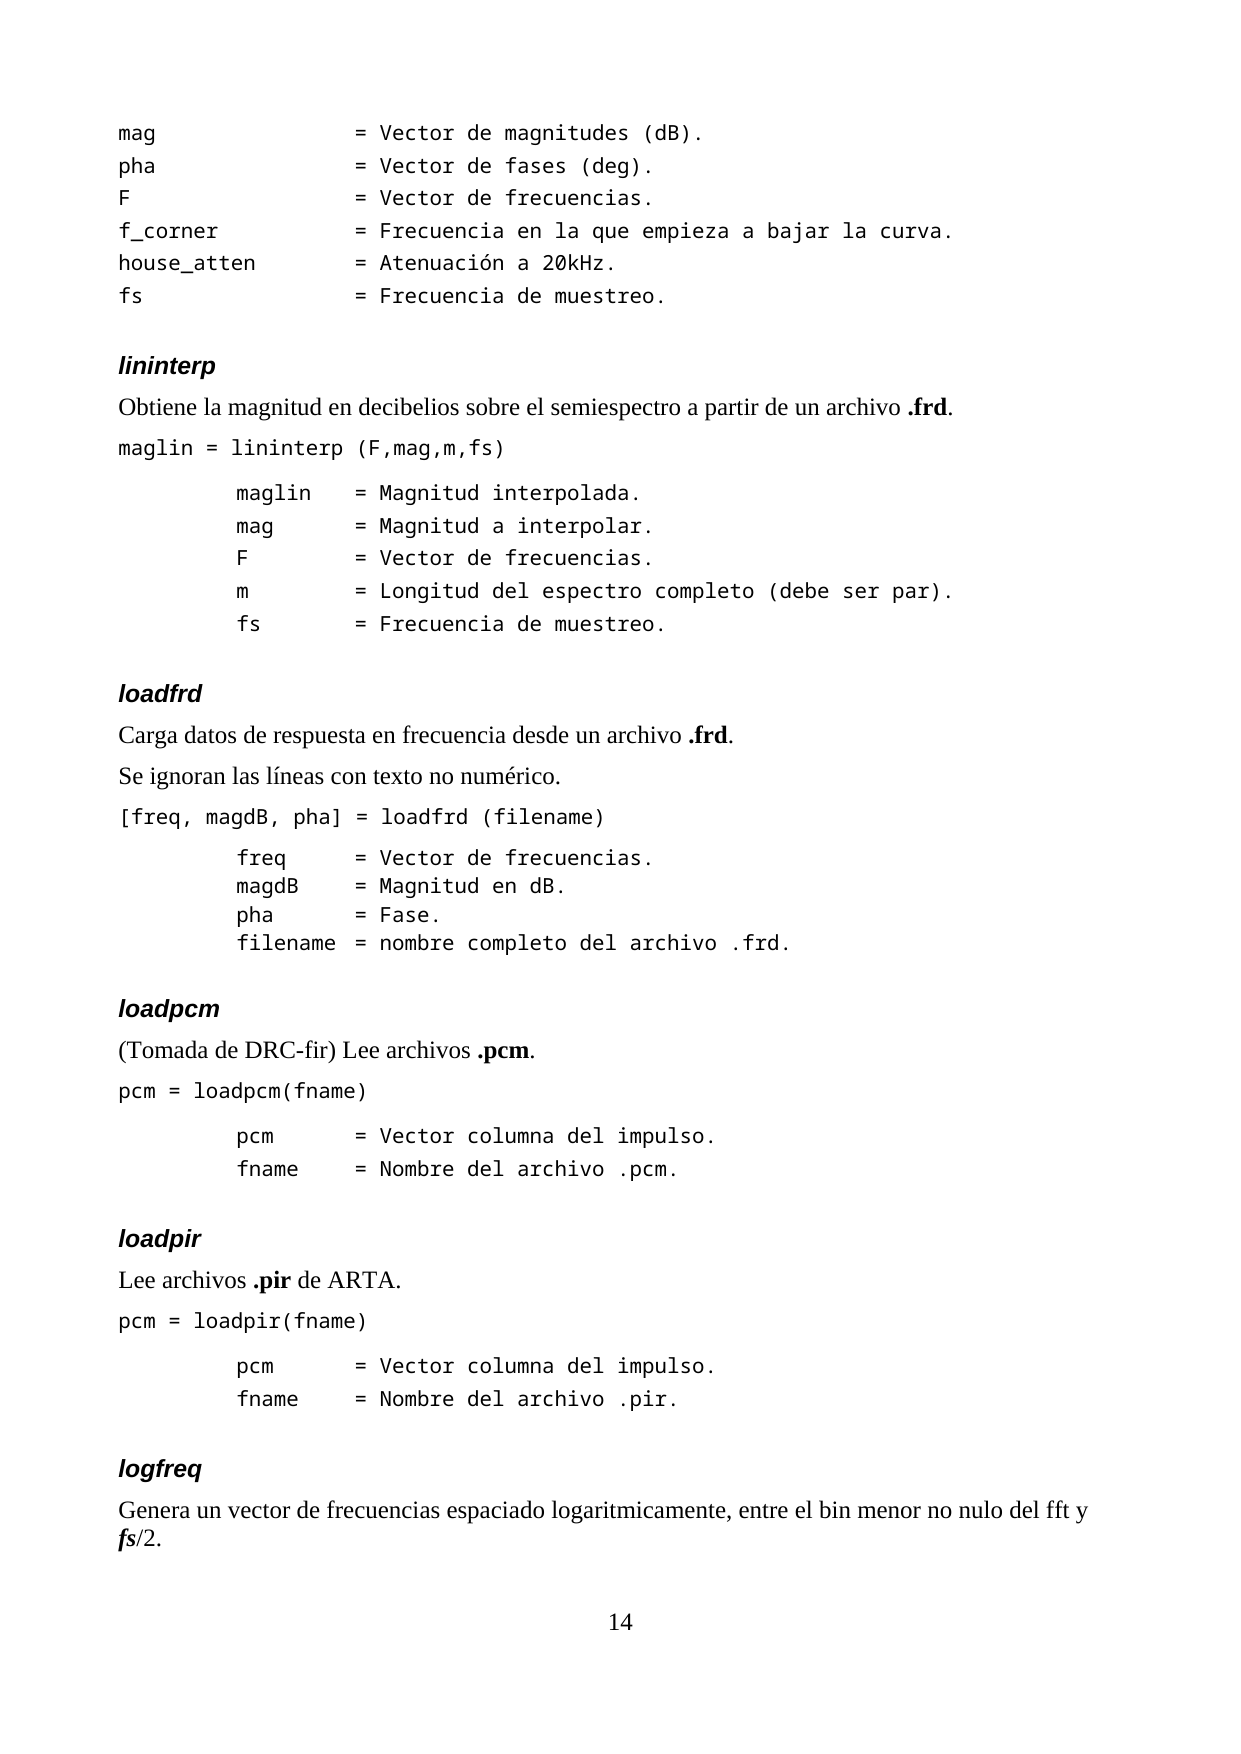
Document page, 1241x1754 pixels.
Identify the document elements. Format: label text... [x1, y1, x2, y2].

text maglin = lininterp (F,mag,m,fs) [118, 433, 1122, 462]
subtitle loadpcm [118, 994, 1122, 1023]
text maglin = Magnitud interpolada. mag = Magnitud a interpolar. F = Vector de frecuencias. m = Longitud del espectro completo (debe ser par). fs = Frecuencia de muestreo. [118, 478, 1122, 637]
text pcm = loadpir(fname) [118, 1306, 1122, 1334]
text Genera un vector de frecuencias espaciado logaritmicamente, entre el bin menor no nulo del fft y fs⁠/⁠2. [118, 1495, 1122, 1552]
subtitle loadfrd [118, 679, 1122, 707]
text pcm = Vector columna del impulso. fname = Nombre del archivo .pir. [118, 1351, 1122, 1412]
text pcm = Vector columna del impulso. fname = Nombre del archivo .pcm. [118, 1121, 1122, 1182]
text [freq, magdB, pha] = loadfrd (filename) [118, 802, 1122, 831]
text freq = Vector de frecuencias. magdB = Magnitud en dB. pha = Fase. filename = nombre completo del archivo .frd. [118, 843, 1122, 957]
text mag = Vector de magnitudes (dB). pha = Vector de fases (deg). F = Vector de frecuencias. f_corner = Frecuencia en la que empieza a bajar la curva. house_atten = Atenuación a 20kHz. fs = Frecuencia de muestreo. [118, 118, 1122, 309]
text pcm = loadpcm(fname) [118, 1076, 1122, 1105]
text Carga datos de respuesta en frecuencia desde un archivo .frd. [118, 720, 1122, 748]
text Se ignoran las líneas con texto no numérico. [118, 761, 1122, 790]
text (Tomada de DRC-fir) Lee archivos .pcm. [118, 1035, 1122, 1064]
subtitle loadpir [118, 1224, 1122, 1252]
text Lee archivos .pir de ARTA. [118, 1265, 1122, 1294]
subtitle logfreq [118, 1454, 1122, 1482]
text Obtiene la magnitud en decibelios sobre el semiespectro a partir de un archivo .frd. [118, 392, 1122, 421]
subtitle lininterp [118, 351, 1122, 380]
